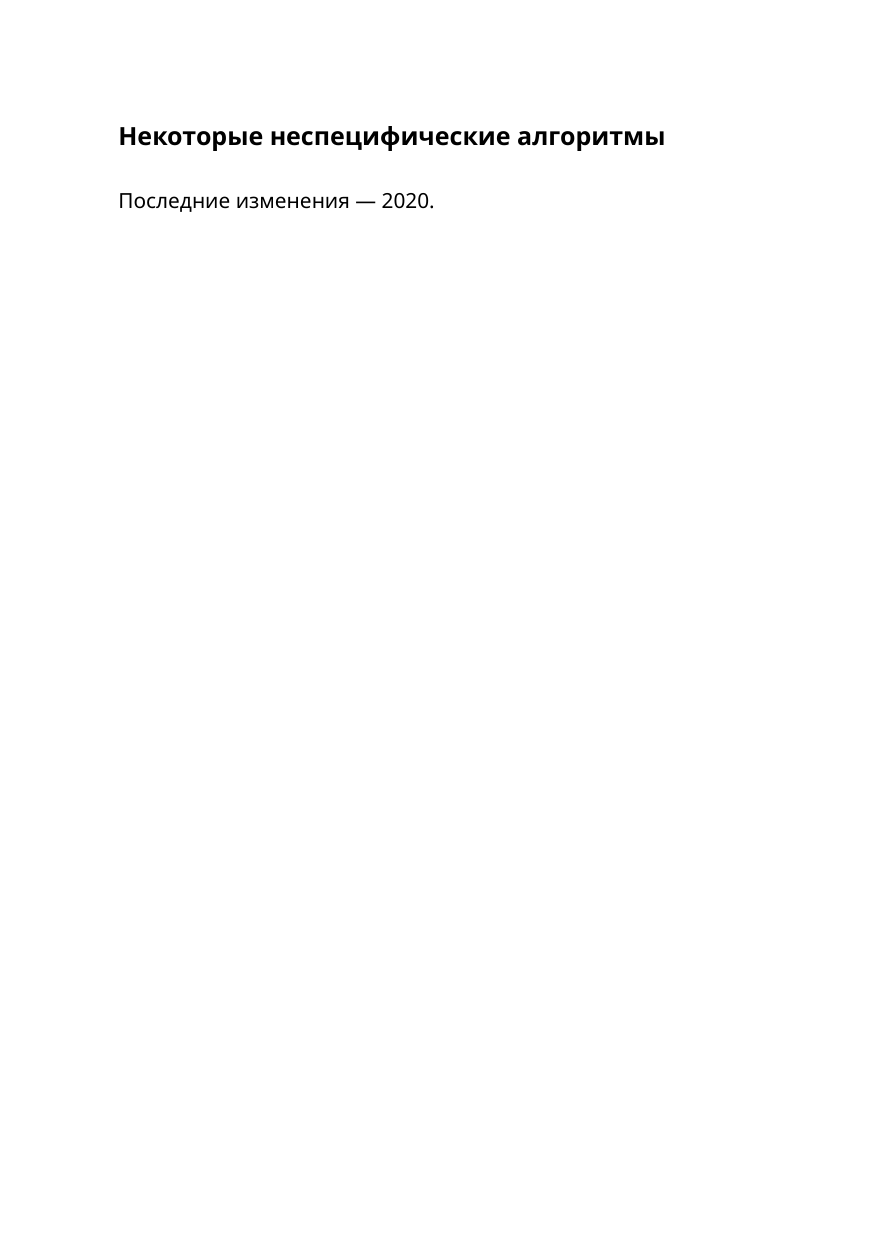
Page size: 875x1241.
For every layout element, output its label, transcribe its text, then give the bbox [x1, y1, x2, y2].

text Некоторые неспецифические алгоритмы [118, 118, 756, 152]
text Последние изменения — 2020. [118, 186, 756, 215]
